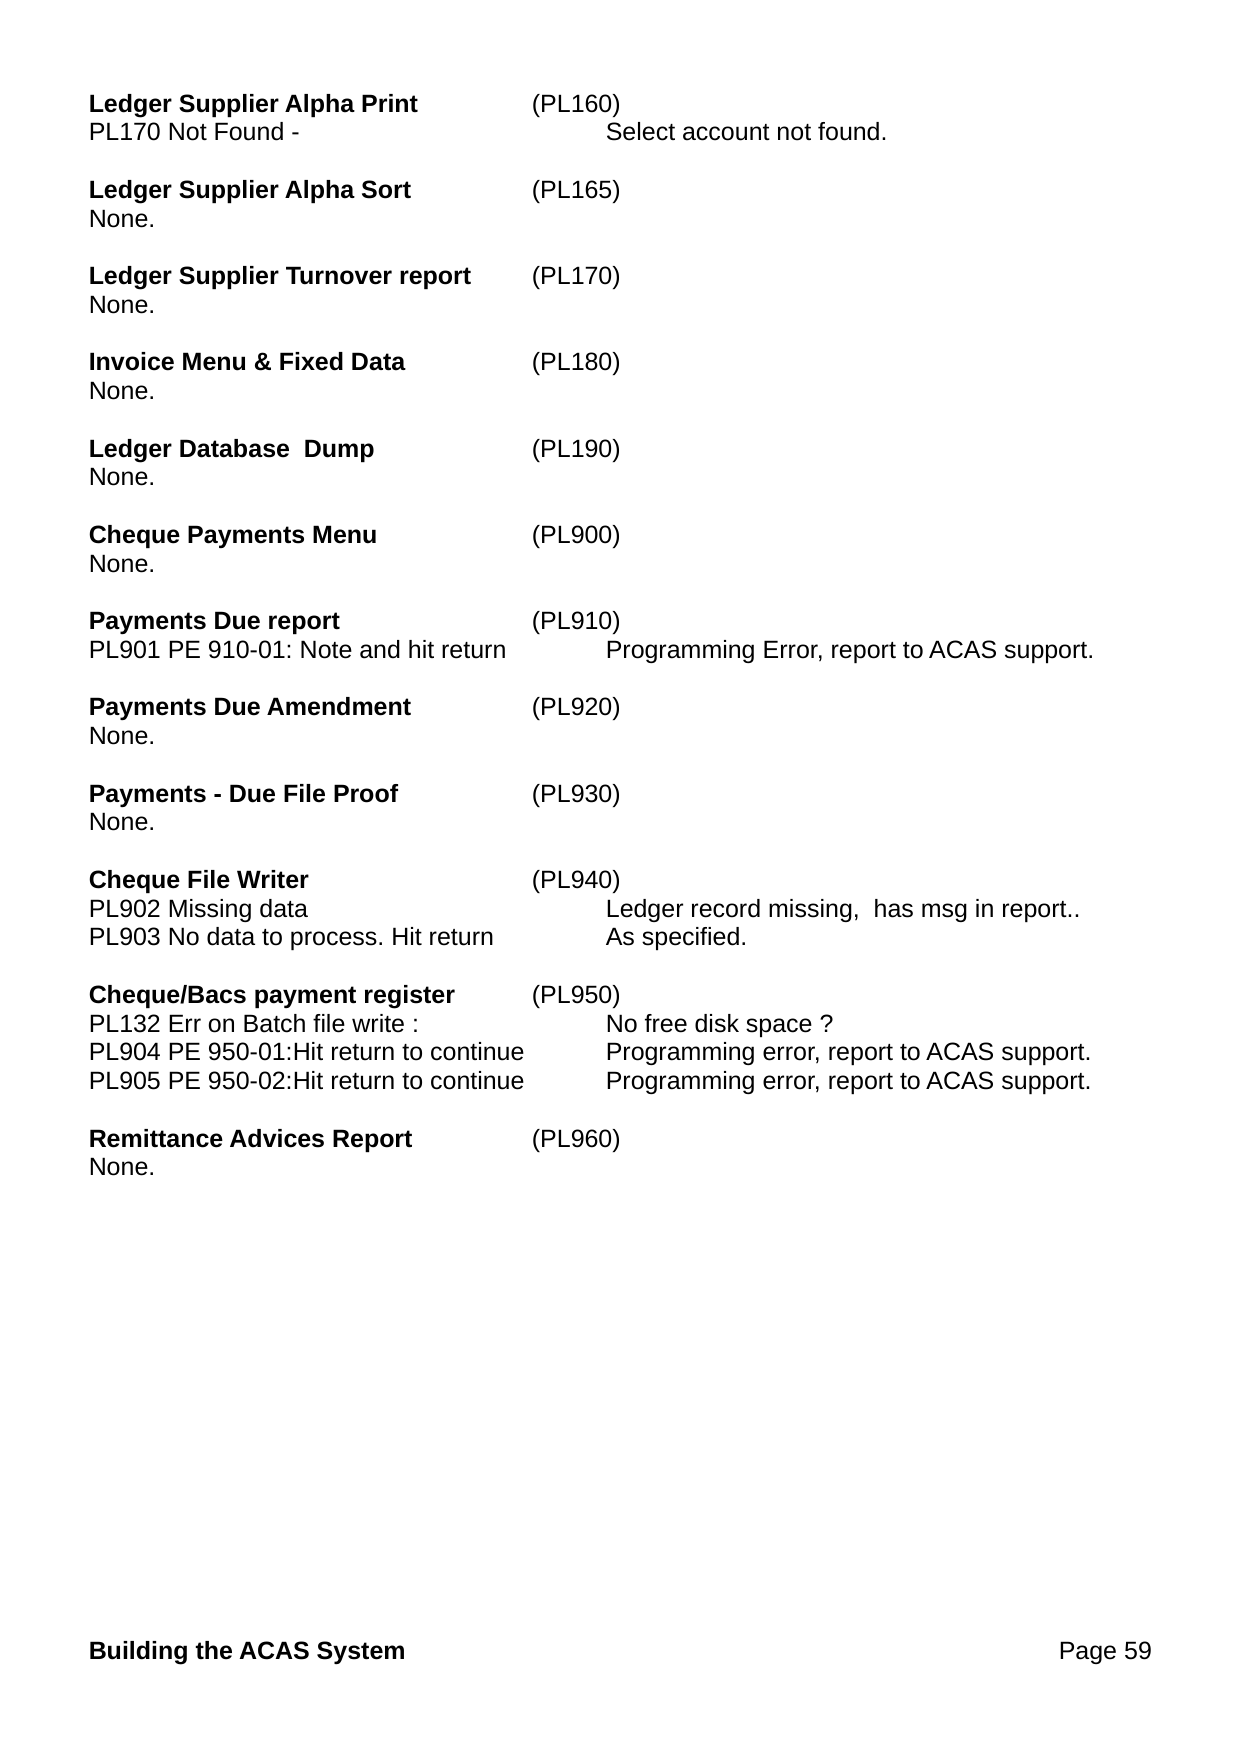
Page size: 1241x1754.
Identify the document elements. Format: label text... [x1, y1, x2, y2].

text PL901 PE 910-01: Note and hit return Programming Error, report to ACAS support. [88, 635, 1152, 663]
text Payments Due report (PL910) [88, 606, 1152, 635]
text Remittance Advices Report (PL960) [88, 1123, 1152, 1152]
text Ledger Database Dump (PL190) [88, 433, 1152, 462]
text PL132 Err on Batch file write : No free disk space ? [88, 1008, 1152, 1037]
text Ledger Supplier Alpha Print (PL160) [88, 88, 1152, 117]
text None. [88, 462, 1152, 491]
text PL904 PE 950-01:Hit return to continue Programming error, report to ACAS support. [88, 1037, 1152, 1066]
text Cheque Payments Menu (PL900) [88, 520, 1152, 548]
text Cheque File Writer (PL940) [88, 865, 1152, 893]
text Ledger Supplier Alpha Sort (PL165) [88, 175, 1152, 203]
text None. [88, 1152, 1152, 1181]
text None. [88, 376, 1152, 405]
text Cheque/Bacs payment register (PL950) [88, 980, 1152, 1008]
text Payments Due Amendment (PL920) [88, 692, 1152, 721]
text None. [88, 548, 1152, 577]
text PL903 No data to process. Hit return As specified. [88, 922, 1152, 951]
text None. [88, 807, 1152, 836]
text PL905 PE 950-02:Hit return to continue Programming error, report to ACAS support. [88, 1066, 1152, 1095]
text None. [88, 203, 1152, 232]
text PL170 Not Found - Select account not found. [88, 117, 1152, 146]
text Payments - Due File Proof (PL930) [88, 778, 1152, 807]
text Ledger Supplier Turnover report (PL170) [88, 261, 1152, 290]
text Invoice Menu & Fixed Data (PL180) [88, 347, 1152, 376]
text None. [88, 721, 1152, 750]
text PL902 Missing data Ledger record missing, has msg in report.. [88, 893, 1152, 922]
text None. [88, 290, 1152, 318]
